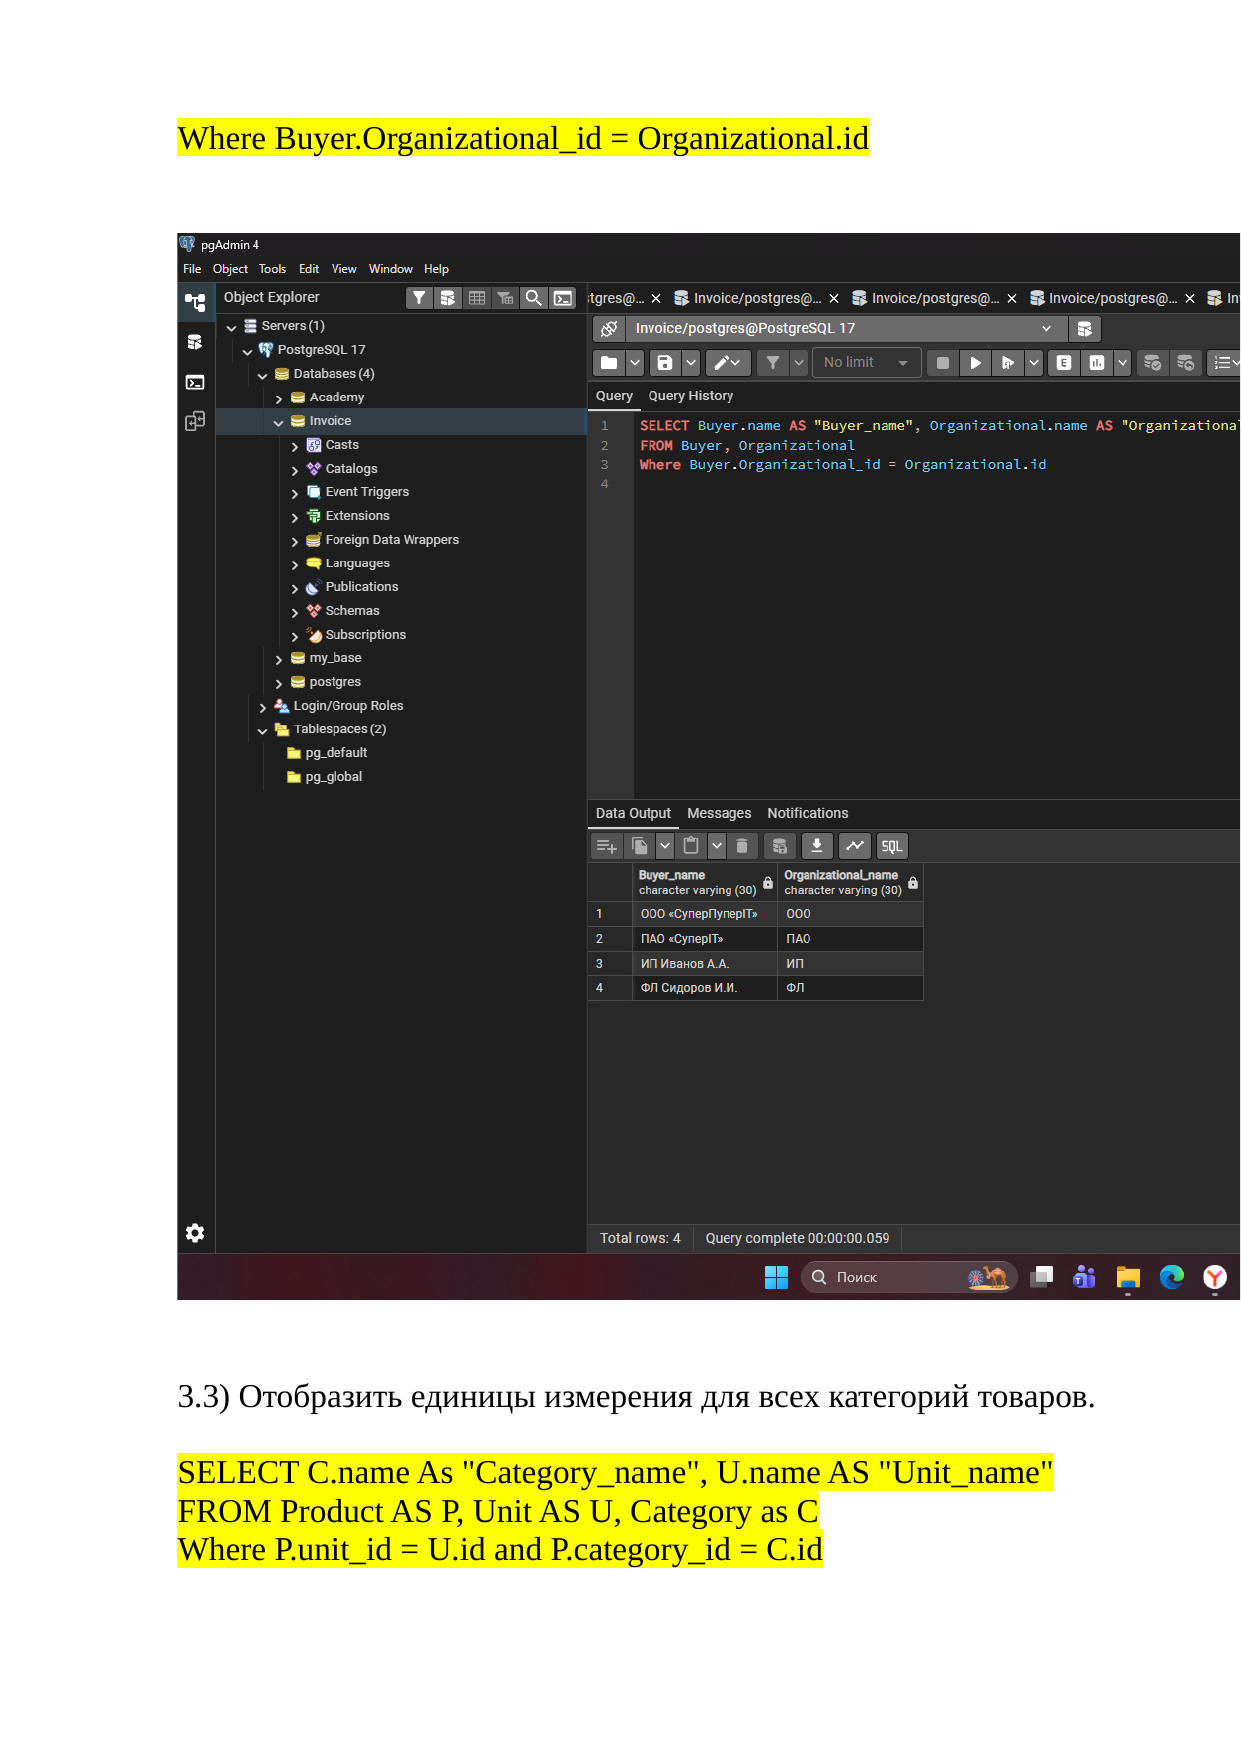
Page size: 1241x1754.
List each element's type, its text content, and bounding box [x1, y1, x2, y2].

text 3.3) Отобразить единицы измерения для всех категорий товаров. [118, 1376, 1122, 1414]
text Where P.unit_id = U.id and P.category_id = C.id [118, 1529, 1122, 1568]
text Where Buyer.Organizational_id = Organizational.id [118, 118, 1122, 156]
text FROM Product AS P, Unit AS U, Category as C [118, 1491, 1122, 1529]
text SELECT C.name As "Category_name", U.name AS "Unit_name" [118, 1453, 1122, 1491]
